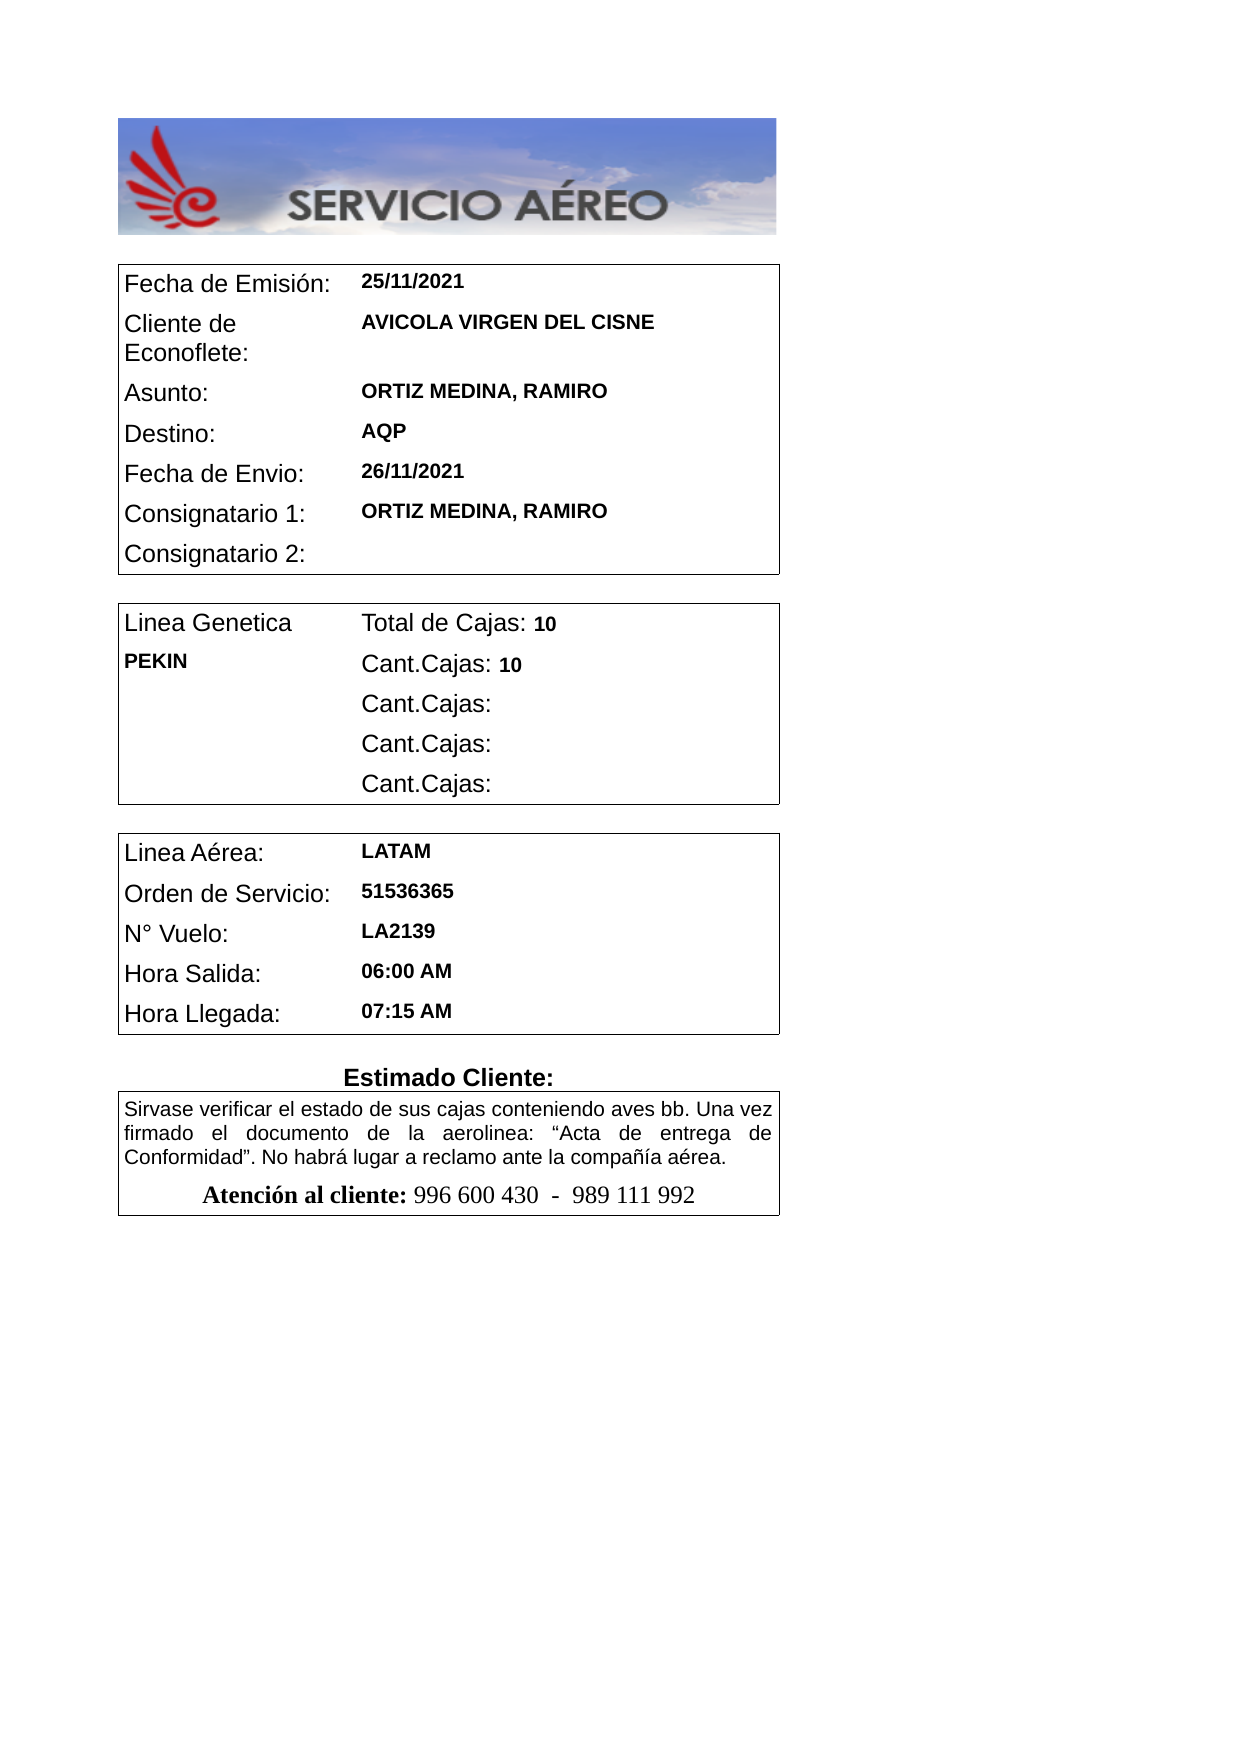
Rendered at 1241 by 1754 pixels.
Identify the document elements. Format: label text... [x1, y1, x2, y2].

table_cell [118, 575, 356, 603]
table_cell AQP [356, 413, 779, 453]
table_cell Hora Llegada: [119, 994, 356, 1034]
table_cell Cant.Cajas: [356, 683, 779, 723]
table_cell Cant.Cajas: [356, 723, 779, 763]
table_cell [119, 683, 356, 723]
table_cell AVICOLA VIRGEN DEL CISNE [356, 304, 779, 373]
table_cell [356, 534, 779, 574]
table_cell [118, 805, 356, 833]
table_cell Asunto: [119, 373, 356, 413]
table_cell 07:15 AM [356, 994, 779, 1034]
table_cell LA2139 [356, 913, 779, 953]
table_cell 26/11/2021 [356, 453, 779, 493]
table_header Fecha de Emisión: [119, 265, 356, 304]
table_cell Consignatario 1: [119, 493, 356, 533]
table_cell [119, 764, 356, 804]
picture [118, 118, 777, 235]
table_cell Hora Salida: [119, 953, 356, 993]
table_cell Fecha de Envio: [119, 453, 356, 493]
table_cell [119, 723, 356, 763]
table_cell Cant.Cajas: 10 [356, 643, 779, 683]
table_cell ORTIZ MEDINA, RAMIRO [356, 493, 779, 533]
table_cell LATAM [356, 834, 779, 873]
table_cell Linea Aérea: [119, 834, 356, 873]
table_cell PEKIN [119, 643, 356, 683]
table_cell ORTIZ MEDINA, RAMIRO [356, 373, 779, 413]
table_cell Total de Cajas: 10 [356, 604, 779, 643]
table_cell [356, 805, 779, 833]
table_cell 06:00 AM [356, 953, 779, 993]
table_cell Estimado Cliente: [118, 1035, 779, 1091]
table_cell Linea Genetica [119, 604, 356, 643]
table_cell Atención al cliente: 996 600 430 - 989 111 992 [119, 1175, 779, 1215]
table_cell Cliente de Econoflete: [119, 304, 356, 373]
table_cell [356, 575, 779, 603]
table_cell Cant.Cajas: [356, 764, 779, 804]
table_cell 51536365 [356, 873, 779, 913]
table_cell Consignatario 2: [119, 534, 356, 574]
table_cell Destino: [119, 413, 356, 453]
table_cell Orden de Servicio: [119, 873, 356, 913]
table_cell N° Vuelo: [119, 913, 356, 953]
table_header 25/11/2021 [356, 265, 779, 304]
table_cell Sirvase verificar el estado de sus cajas conteniendo aves bb. Una vez firmado el documento de la aerolinea: “Acta de entrega de Conformidad”. No habrá lugar a reclamo ante la compañía aérea. [119, 1092, 779, 1175]
